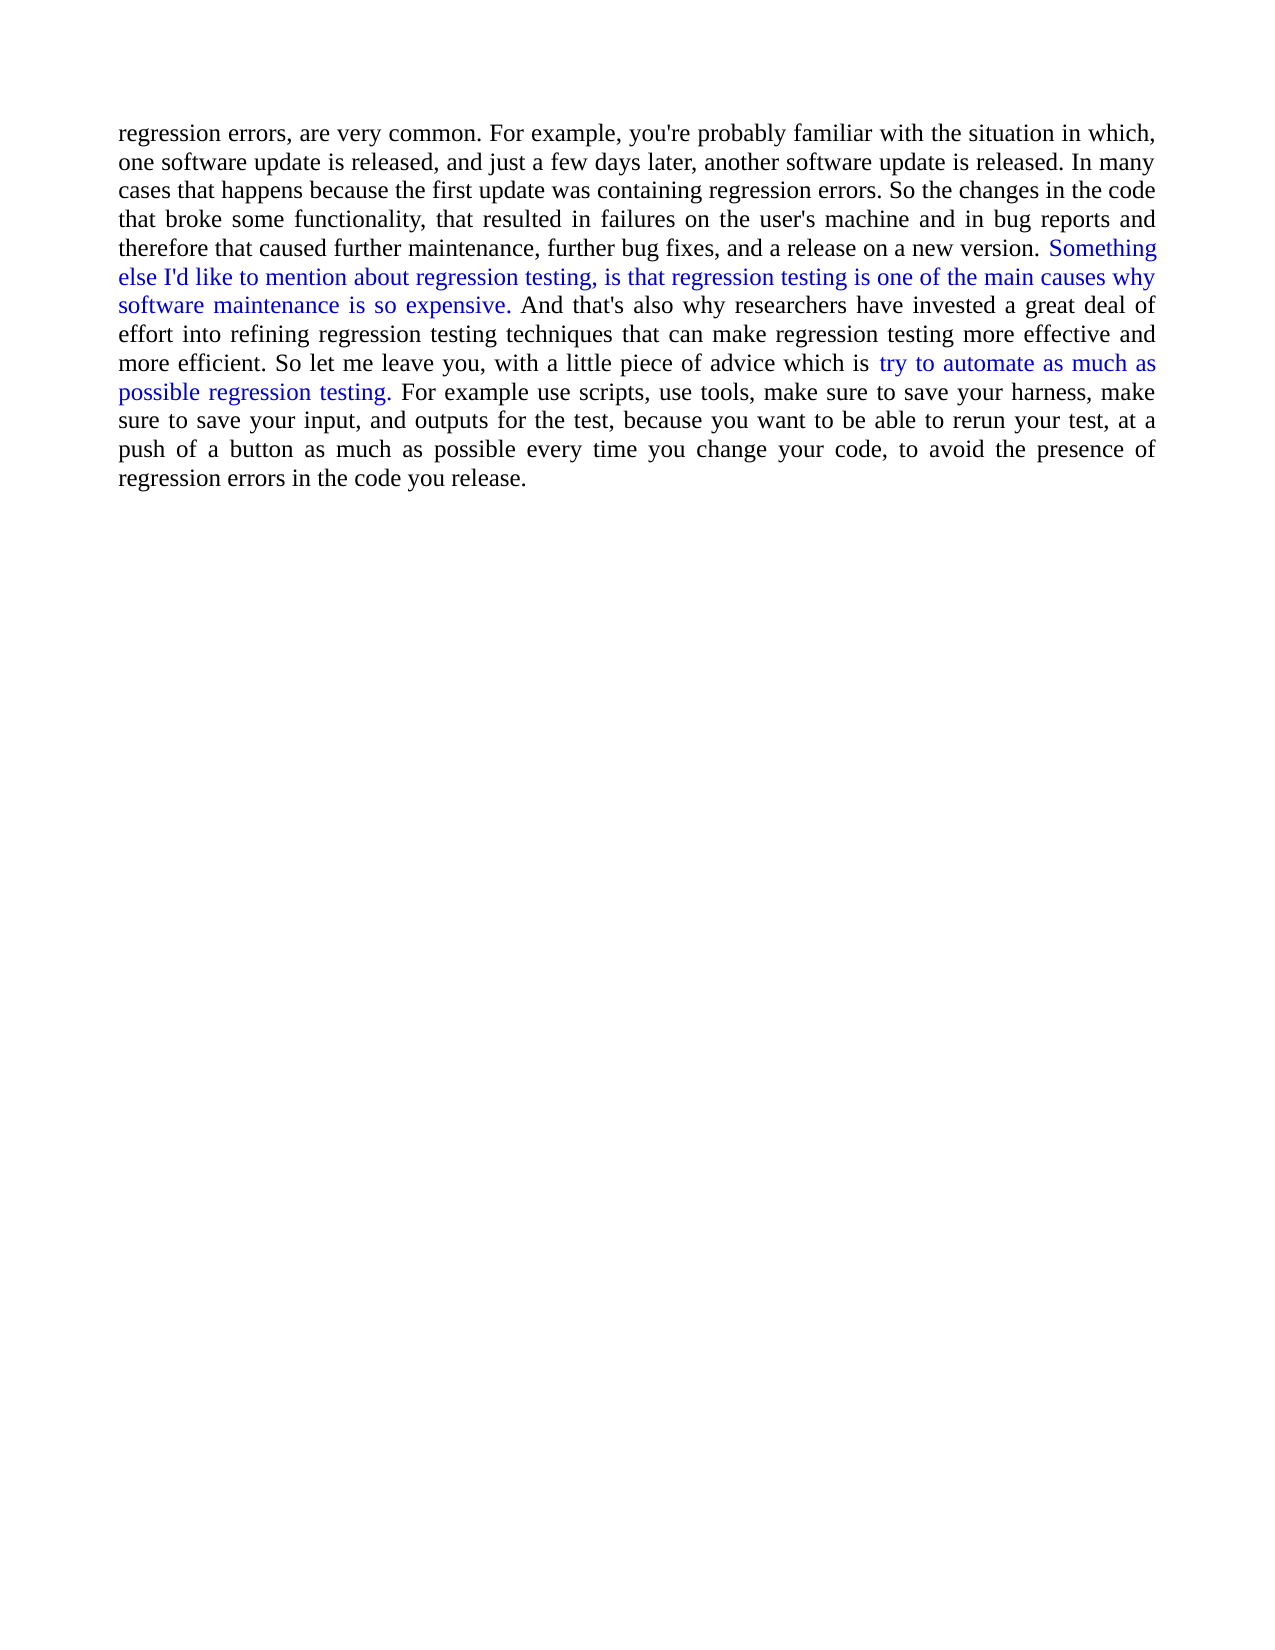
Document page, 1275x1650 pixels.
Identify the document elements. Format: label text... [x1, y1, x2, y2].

text regression errors, are very common. For example, you're probably familiar with the situation in which, one software update is released, and just a few days later, another software update is released. In many cases that happens because the first update was containing regression errors. So the changes in the code that broke some functionality, that resulted in failures on the user's machine and in bug reports and therefore that caused further maintenance, further bug fixes, and a release on a new version. Something else I'd like to mention about regression testing, is that regression testing is one of the main causes why software maintenance is so expensive. And that's also why researchers have invested a great deal of effort into refining regression testing techniques that can make regression testing more effective and more efficient. So let me leave you, with a little piece of advice which is try to automate as much as possible regression testing. For example use scripts, use tools, make sure to save your harness, make sure to save your input, and outputs for the test, because you want to be able to rerun your test, at a push of a button as much as possible every time you change your code, to avoid the presence of regression errors in the code you release. [118, 118, 1157, 492]
